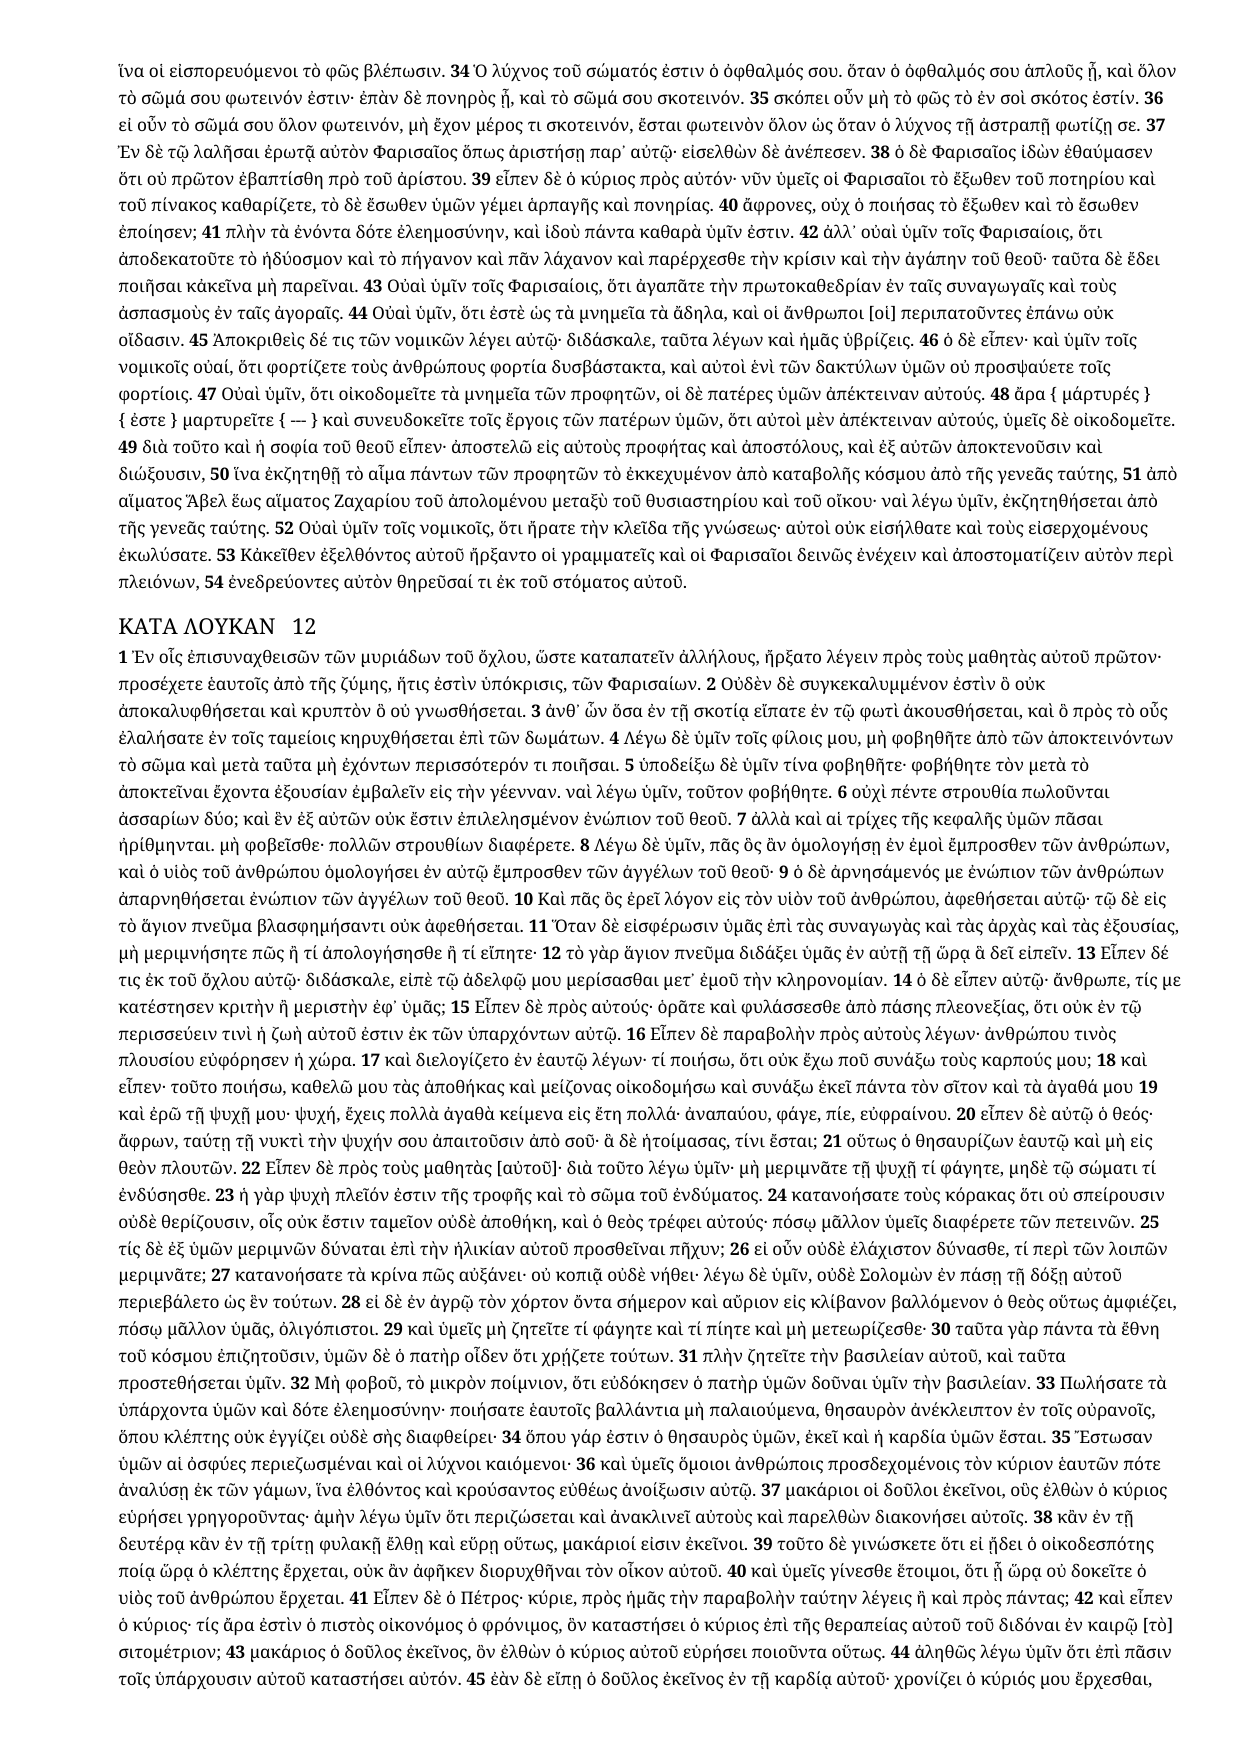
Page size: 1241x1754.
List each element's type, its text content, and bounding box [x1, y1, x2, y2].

text ΚΑΤΑ ΛΟΥΚΑΝ 12 [118, 611, 1181, 641]
text ἵνα οἱ εἰσπορευόμενοι τὸ φῶς βλέπωσιν. 34 Ὁ λύχνος τοῦ σώματός ἐστιν ὁ ὀφθαλμός σου. ὅταν ὁ ὀφθαλμός σου ἁπλοῦς ᾖ, καὶ ὅλον τὸ σῶμά σου φωτεινόν ἐστιν· ἐπὰν δὲ πονηρὸς ᾖ, καὶ τὸ σῶμά σου σκοτεινόν. 35 σκόπει οὖν μὴ τὸ φῶς τὸ ἐν σοὶ σκότος ἐστίν. 36 εἰ οὖν τὸ σῶμά σου ὅλον φωτεινόν, μὴ ἔχον μέρος τι σκοτεινόν, ἔσται φωτεινὸν ὅλον ὡς ὅταν ὁ λύχνος τῇ ἀστραπῇ φωτίζῃ σε. 37 Ἐν δὲ τῷ λαλῆσαι ἐρωτᾷ αὐτὸν Φαρισαῖος ὅπως ἀριστήσῃ παρ᾽ αὐτῷ· εἰσελθὼν δὲ ἀνέπεσεν. 38 ὁ δὲ Φαρισαῖος ἰδὼν ἐθαύμασεν ὅτι οὐ πρῶτον ἐβαπτίσθη πρὸ τοῦ ἀρίστου. 39 εἶπεν δὲ ὁ κύριος πρὸς αὐτόν· νῦν ὑμεῖς οἱ Φαρισαῖοι τὸ ἔξωθεν τοῦ ποτηρίου καὶ τοῦ πίνακος καθαρίζετε, τὸ δὲ ἔσωθεν ὑμῶν γέμει ἁρπαγῆς καὶ πονηρίας. 40 ἄφρονες, οὐχ ὁ ποιήσας τὸ ἔξωθεν καὶ τὸ ἔσωθεν ἐποίησεν; 41 πλὴν τὰ ἐνόντα δότε ἐλεημοσύνην, καὶ ἰδοὺ πάντα καθαρὰ ὑμῖν ἐστιν. 42 ἀλλ᾽ οὐαὶ ὑμῖν τοῖς Φαρισαίοις, ὅτι ἀποδεκατοῦτε τὸ ἡδύοσμον καὶ τὸ πήγανον καὶ πᾶν λάχανον καὶ παρέρχεσθε τὴν κρίσιν καὶ τὴν ἀγάπην τοῦ θεοῦ· ταῦτα δὲ ἔδει ποιῆσαι κἀκεῖνα μὴ παρεῖναι. 43 Οὐαὶ ὑμῖν τοῖς Φαρισαίοις, ὅτι ἀγαπᾶτε τὴν πρωτοκαθεδρίαν ἐν ταῖς συναγωγαῖς καὶ τοὺς ἀσπασμοὺς ἐν ταῖς ἀγοραῖς. 44 Οὐαὶ ὑμῖν, ὅτι ἐστὲ ὡς τὰ μνημεῖα τὰ ἄδηλα, καὶ οἱ ἄνθρωποι [οἱ] περιπατοῦντες ἐπάνω οὐκ οἴδασιν. 45 Ἀποκριθεὶς δέ τις τῶν νομικῶν λέγει αὐτῷ· διδάσκαλε, ταῦτα λέγων καὶ ἡμᾶς ὑβρίζεις. 46 ὁ δὲ εἶπεν· καὶ ὑμῖν τοῖς νομικοῖς οὐαί, ὅτι φορτίζετε τοὺς ἀνθρώπους φορτία δυσβάστακτα, καὶ αὐτοὶ ἑνὶ τῶν δακτύλων ὑμῶν οὐ προσψαύετε τοῖς φορτίοις. 47 Οὐαὶ ὑμῖν, ὅτι οἰκοδομεῖτε τὰ μνημεῖα τῶν προφητῶν, οἱ δὲ πατέρες ὑμῶν ἀπέκτειναν αὐτούς. 48 ἄρα { μάρτυρές } { ἐστε } μαρτυρεῖτε { --- } καὶ συνευδοκεῖτε τοῖς ἔργοις τῶν πατέρων ὑμῶν, ὅτι αὐτοὶ μὲν ἀπέκτειναν αὐτούς, ὑμεῖς δὲ οἰκοδομεῖτε. 49 διὰ τοῦτο καὶ ἡ σοφία τοῦ θεοῦ εἶπεν· ἀποστελῶ εἰς αὐτοὺς προφήτας καὶ ἀποστόλους, καὶ ἐξ αὐτῶν ἀποκτενοῦσιν καὶ διώξουσιν, 50 ἵνα ἐκζητηθῇ τὸ αἷμα πάντων τῶν προφητῶν τὸ ἐκκεχυμένον ἀπὸ καταβολῆς κόσμου ἀπὸ τῆς γενεᾶς ταύτης, 51 ἀπὸ αἵματος Ἅβελ ἕως αἵματος Ζαχαρίου τοῦ ἀπολομένου μεταξὺ τοῦ θυσιαστηρίου καὶ τοῦ οἴκου· ναὶ λέγω ὑμῖν, ἐκζητηθήσεται ἀπὸ τῆς γενεᾶς ταύτης. 52 Οὐαὶ ὑμῖν τοῖς νομικοῖς, ὅτι ἤρατε τὴν κλεῖδα τῆς γνώσεως· αὐτοὶ οὐκ εἰσήλθατε καὶ τοὺς εἰσερχομένους ἐκωλύσατε. 53 Κἀκεῖθεν ἐξελθόντος αὐτοῦ ἤρξαντο οἱ γραμματεῖς καὶ οἱ Φαρισαῖοι δεινῶς ἐνέχειν καὶ ἀποστοματίζειν αὐτὸν περὶ πλειόνων, 54 ἐνεδρεύοντες αὐτὸν θηρεῦσαί τι ἐκ τοῦ στόματος αὐτοῦ. [118, 59, 1181, 593]
text 1 Ἐν οἷς ἐπισυναχθεισῶν τῶν μυριάδων τοῦ ὄχλου, ὥστε καταπατεῖν ἀλλήλους, ἤρξατο λέγειν πρὸς τοὺς μαθητὰς αὐτοῦ πρῶτον· προσέχετε ἑαυτοῖς ἀπὸ τῆς ζύμης, ἥτις ἐστὶν ὑπόκρισις, τῶν Φαρισαίων. 2 Οὐδὲν δὲ συγκεκαλυμμένον ἐστὶν ὃ οὐκ ἀποκαλυφθήσεται καὶ κρυπτὸν ὃ οὐ γνωσθήσεται. 3 ἀνθ᾽ ὧν ὅσα ἐν τῇ σκοτίᾳ εἴπατε ἐν τῷ φωτὶ ἀκουσθήσεται, καὶ ὃ πρὸς τὸ οὖς ἐλαλήσατε ἐν τοῖς ταμείοις κηρυχθήσεται ἐπὶ τῶν δωμάτων. 4 Λέγω δὲ ὑμῖν τοῖς φίλοις μου, μὴ φοβηθῆτε ἀπὸ τῶν ἀποκτεινόντων τὸ σῶμα καὶ μετὰ ταῦτα μὴ ἐχόντων περισσότερόν τι ποιῆσαι. 5 ὑποδείξω δὲ ὑμῖν τίνα φοβηθῆτε· φοβήθητε τὸν μετὰ τὸ ἀποκτεῖναι ἔχοντα ἐξουσίαν ἐμβαλεῖν εἰς τὴν γέενναν. ναὶ λέγω ὑμῖν, τοῦτον φοβήθητε. 6 οὐχὶ πέντε στρουθία πωλοῦνται ἀσσαρίων δύο; καὶ ἓν ἐξ αὐτῶν οὐκ ἔστιν ἐπιλελησμένον ἐνώπιον τοῦ θεοῦ. 7 ἀλλὰ καὶ αἱ τρίχες τῆς κεφαλῆς ὑμῶν πᾶσαι ἠρίθμηνται. μὴ φοβεῖσθε· πολλῶν στρουθίων διαφέρετε. 8 Λέγω δὲ ὑμῖν, πᾶς ὃς ἂν ὁμολογήσῃ ἐν ἐμοὶ ἔμπροσθεν τῶν ἀνθρώπων, καὶ ὁ υἱὸς τοῦ ἀνθρώπου ὁμολογήσει ἐν αὐτῷ ἔμπροσθεν τῶν ἀγγέλων τοῦ θεοῦ· 9 ὁ δὲ ἀρνησάμενός με ἐνώπιον τῶν ἀνθρώπων ἀπαρνηθήσεται ἐνώπιον τῶν ἀγγέλων τοῦ θεοῦ. 10 Καὶ πᾶς ὃς ἐρεῖ λόγον εἰς τὸν υἱὸν τοῦ ἀνθρώπου, ἀφεθήσεται αὐτῷ· τῷ δὲ εἰς τὸ ἅγιον πνεῦμα βλασφημήσαντι οὐκ ἀφεθήσεται. 11 Ὅταν δὲ εἰσφέρωσιν ὑμᾶς ἐπὶ τὰς συναγωγὰς καὶ τὰς ἀρχὰς καὶ τὰς ἐξουσίας, μὴ μεριμνήσητε πῶς ἢ τί ἀπολογήσησθε ἢ τί εἴπητε· 12 τὸ γὰρ ἅγιον πνεῦμα διδάξει ὑμᾶς ἐν αὐτῇ τῇ ὥρᾳ ἃ δεῖ εἰπεῖν. 13 Εἶπεν δέ τις ἐκ τοῦ ὄχλου αὐτῷ· διδάσκαλε, εἰπὲ τῷ ἀδελφῷ μου μερίσασθαι μετ᾽ ἐμοῦ τὴν κληρονομίαν. 14 ὁ δὲ εἶπεν αὐτῷ· ἄνθρωπε, τίς με κατέστησεν κριτὴν ἢ μεριστὴν ἐφ᾽ ὑμᾶς; 15 Εἶπεν δὲ πρὸς αὐτούς· ὁρᾶτε καὶ φυλάσσεσθε ἀπὸ πάσης πλεονεξίας, ὅτι οὐκ ἐν τῷ περισσεύειν τινὶ ἡ ζωὴ αὐτοῦ ἐστιν ἐκ τῶν ὑπαρχόντων αὐτῷ. 16 Εἶπεν δὲ παραβολὴν πρὸς αὐτοὺς λέγων· ἀνθρώπου τινὸς πλουσίου εὐφόρησεν ἡ χώρα. 17 καὶ διελογίζετο ἐν ἑαυτῷ λέγων· τί ποιήσω, ὅτι οὐκ ἔχω ποῦ συνάξω τοὺς καρπούς μου; 18 καὶ εἶπεν· τοῦτο ποιήσω, καθελῶ μου τὰς ἀποθήκας καὶ μείζονας οἰκοδομήσω καὶ συνάξω ἐκεῖ πάντα τὸν σῖτον καὶ τὰ ἀγαθά μου 19 καὶ ἐρῶ τῇ ψυχῇ μου· ψυχή, ἔχεις πολλὰ ἀγαθὰ κείμενα εἰς ἔτη πολλά· ἀναπαύου, φάγε, πίε, εὐφραίνου. 20 εἶπεν δὲ αὐτῷ ὁ θεός· ἄφρων, ταύτῃ τῇ νυκτὶ τὴν ψυχήν σου ἀπαιτοῦσιν ἀπὸ σοῦ· ἃ δὲ ἡτοίμασας, τίνι ἔσται; 21 οὕτως ὁ θησαυρίζων ἑαυτῷ καὶ μὴ εἰς θεὸν πλουτῶν. 22 Εἶπεν δὲ πρὸς τοὺς μαθητὰς [αὐτοῦ]· διὰ τοῦτο λέγω ὑμῖν· μὴ μεριμνᾶτε τῇ ψυχῇ τί φάγητε, μηδὲ τῷ σώματι τί ἐνδύσησθε. 23 ἡ γὰρ ψυχὴ πλεῖόν ἐστιν τῆς τροφῆς καὶ τὸ σῶμα τοῦ ἐνδύματος. 24 κατανοήσατε τοὺς κόρακας ὅτι οὐ σπείρουσιν οὐδὲ θερίζουσιν, οἷς οὐκ ἔστιν ταμεῖον οὐδὲ ἀποθήκη, καὶ ὁ θεὸς τρέφει αὐτούς· πόσῳ μᾶλλον ὑμεῖς διαφέρετε τῶν πετεινῶν. 25 τίς δὲ ἐξ ὑμῶν μεριμνῶν δύναται ἐπὶ τὴν ἡλικίαν αὐτοῦ προσθεῖναι πῆχυν; 26 εἰ οὖν οὐδὲ ἐλάχιστον δύνασθε, τί περὶ τῶν λοιπῶν μεριμνᾶτε; 27 κατανοήσατε τὰ κρίνα πῶς αὐξάνει· οὐ κοπιᾷ οὐδὲ νήθει· λέγω δὲ ὑμῖν, οὐδὲ Σολομὼν ἐν πάσῃ τῇ δόξῃ αὐτοῦ περιεβάλετο ὡς ἓν τούτων. 28 εἰ δὲ ἐν ἀγρῷ τὸν χόρτον ὄντα σήμερον καὶ αὔριον εἰς κλίβανον βαλλόμενον ὁ θεὸς οὕτως ἀμφιέζει, πόσῳ μᾶλλον ὑμᾶς, ὀλιγόπιστοι. 29 καὶ ὑμεῖς μὴ ζητεῖτε τί φάγητε καὶ τί πίητε καὶ μὴ μετεωρίζεσθε· 30 ταῦτα γὰρ πάντα τὰ ἔθνη τοῦ κόσμου ἐπιζητοῦσιν, ὑμῶν δὲ ὁ πατὴρ οἶδεν ὅτι χρῄζετε τούτων. 31 πλὴν ζητεῖτε τὴν βασιλείαν αὐτοῦ, καὶ ταῦτα προστεθήσεται ὑμῖν. 32 Μὴ φοβοῦ, τὸ μικρὸν ποίμνιον, ὅτι εὐδόκησεν ὁ πατὴρ ὑμῶν δοῦναι ὑμῖν τὴν βασιλείαν. 33 Πωλήσατε τὰ ὑπάρχοντα ὑμῶν καὶ δότε ἐλεημοσύνην· ποιήσατε ἑαυτοῖς βαλλάντια μὴ παλαιούμενα, θησαυρὸν ἀνέκλειπτον ἐν τοῖς οὐρανοῖς, ὅπου κλέπτης οὐκ ἐγγίζει οὐδὲ σὴς διαφθείρει· 34 ὅπου γάρ ἐστιν ὁ θησαυρὸς ὑμῶν, ἐκεῖ καὶ ἡ καρδία ὑμῶν ἔσται. 35 Ἔστωσαν ὑμῶν αἱ ὀσφύες περιεζωσμέναι καὶ οἱ λύχνοι καιόμενοι· 36 καὶ ὑμεῖς ὅμοιοι ἀνθρώποις προσδεχομένοις τὸν κύριον ἑαυτῶν πότε ἀναλύσῃ ἐκ τῶν γάμων, ἵνα ἐλθόντος καὶ κρούσαντος εὐθέως ἀνοίξωσιν αὐτῷ. 37 μακάριοι οἱ δοῦλοι ἐκεῖνοι, οὓς ἐλθὼν ὁ κύριος εὑρήσει γρηγοροῦντας· ἀμὴν λέγω ὑμῖν ὅτι περιζώσεται καὶ ἀνακλινεῖ αὐτοὺς καὶ παρελθὼν διακονήσει αὐτοῖς. 38 κἂν ἐν τῇ δευτέρᾳ κἂν ἐν τῇ τρίτῃ φυλακῇ ἔλθῃ καὶ εὕρῃ οὕτως, μακάριοί εἰσιν ἐκεῖνοι. 39 τοῦτο δὲ γινώσκετε ὅτι εἰ ᾔδει ὁ οἰκοδεσπότης ποίᾳ ὥρᾳ ὁ κλέπτης ἔρχεται, οὐκ ἂν ἀφῆκεν διορυχθῆναι τὸν οἶκον αὐτοῦ. 40 καὶ ὑμεῖς γίνεσθε ἕτοιμοι, ὅτι ᾗ ὥρᾳ οὐ δοκεῖτε ὁ υἱὸς τοῦ ἀνθρώπου ἔρχεται. 41 Εἶπεν δὲ ὁ Πέτρος· κύριε, πρὸς ἡμᾶς τὴν παραβολὴν ταύτην λέγεις ἢ καὶ πρὸς πάντας; 42 καὶ εἶπεν ὁ κύριος· τίς ἄρα ἐστὶν ὁ πιστὸς οἰκονόμος ὁ φρόνιμος, ὃν καταστήσει ὁ κύριος ἐπὶ τῆς θεραπείας αὐτοῦ τοῦ διδόναι ἐν καιρῷ [τὸ] σιτομέτριον; 43 μακάριος ὁ δοῦλος ἐκεῖνος, ὃν ἐλθὼν ὁ κύριος αὐτοῦ εὑρήσει ποιοῦντα οὕτως. 44 ἀληθῶς λέγω ὑμῖν ὅτι ἐπὶ πᾶσιν τοῖς ὑπάρχουσιν αὐτοῦ καταστήσει αὐτόν. 45 ἐὰν δὲ εἴπῃ ὁ δοῦλος ἐκεῖνος ἐν τῇ καρδίᾳ αὐτοῦ· χρονίζει ὁ κύριός μου ἔρχεσθαι, [118, 645, 1181, 1690]
